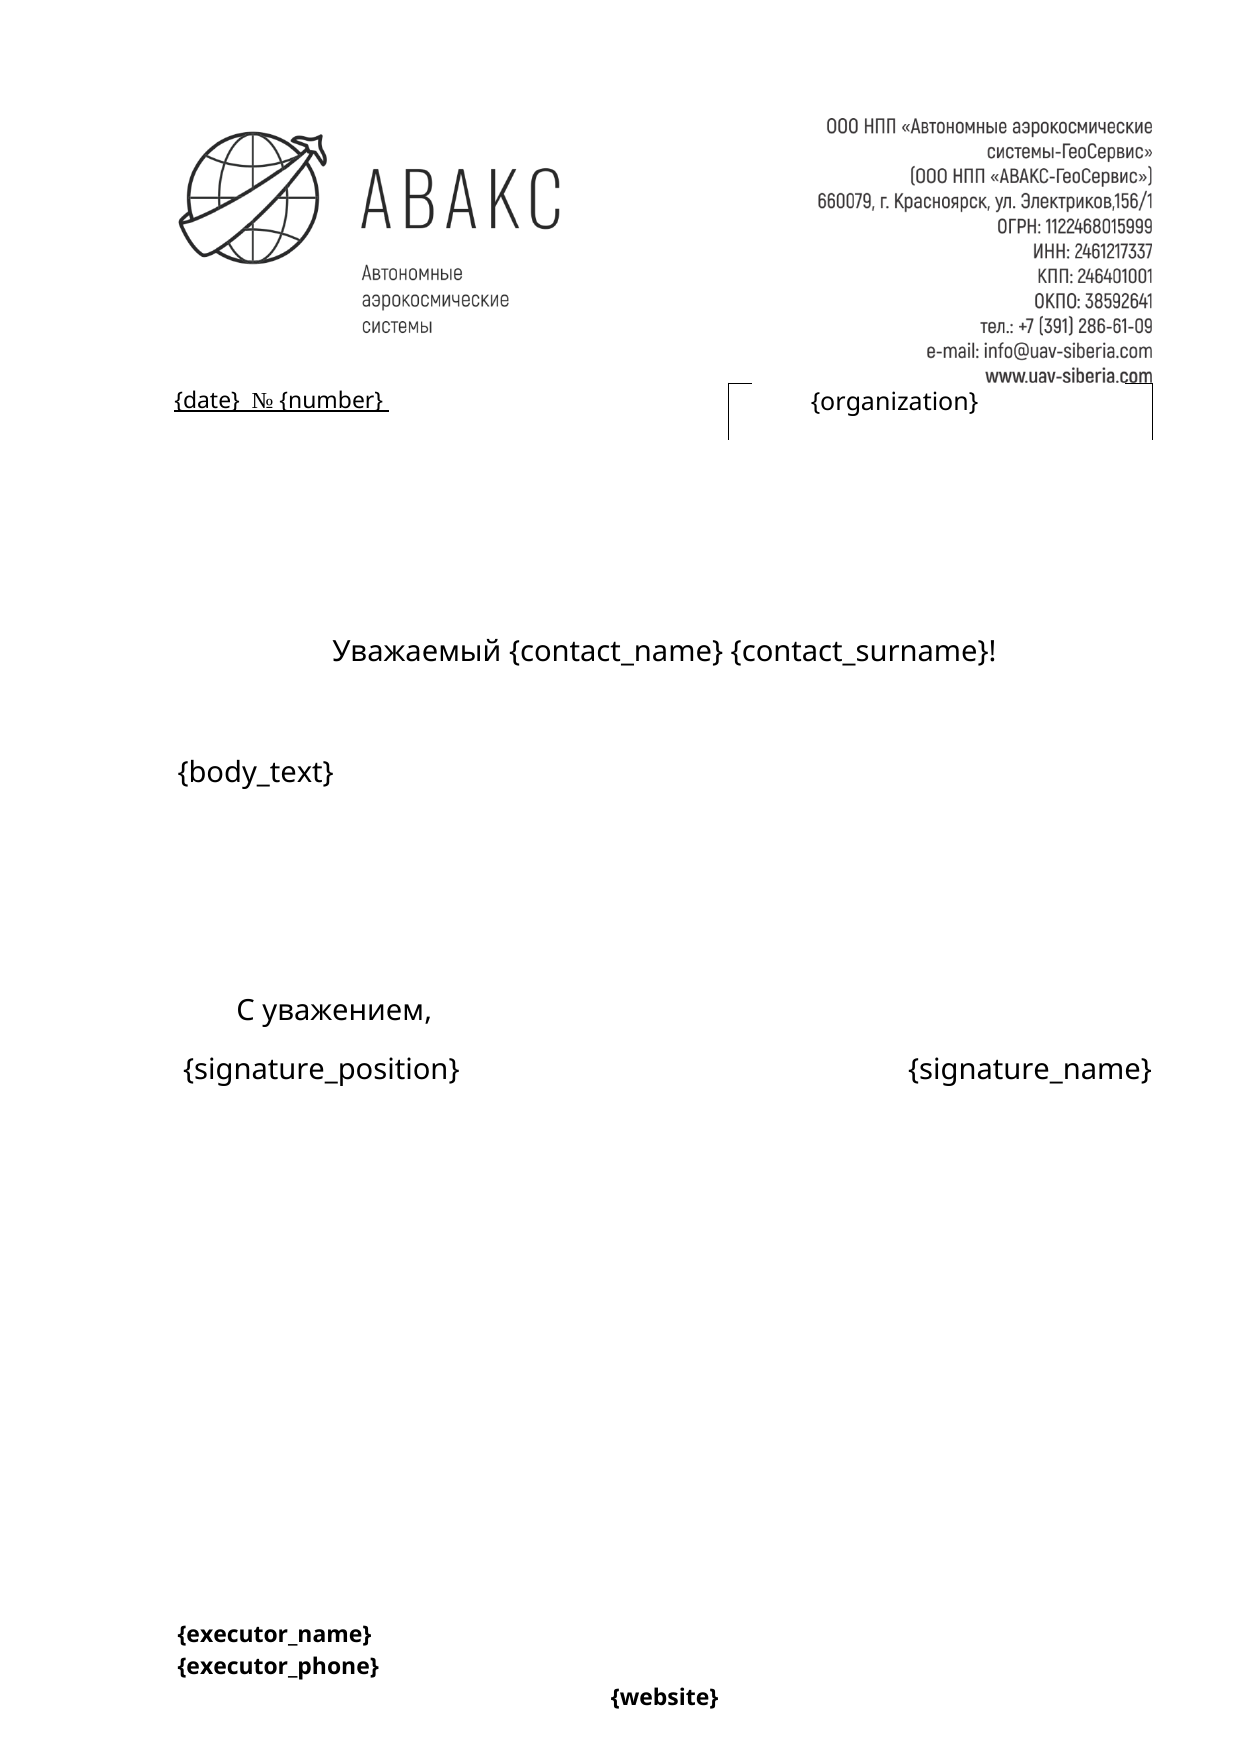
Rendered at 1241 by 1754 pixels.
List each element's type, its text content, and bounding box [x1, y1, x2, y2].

table_cell [729, 440, 752, 569]
table_header [163, 118, 178, 382]
picture [178, 118, 1152, 383]
table_header {signature_name} [549, 1048, 1152, 1142]
table_cell [1125, 440, 1152, 569]
table_cell {organization} [752, 383, 1125, 569]
table_cell [1125, 384, 1152, 439]
table_cell [163, 440, 728, 569]
table_cell {date} № {number} [163, 383, 728, 439]
text Уважаемый {contact_name} {contact_surname}! [177, 630, 1152, 669]
text С уважением, [177, 989, 1152, 1028]
table_cell [729, 384, 752, 439]
text {body_text} [177, 751, 1152, 791]
table_header {signature_position} [177, 1048, 548, 1142]
